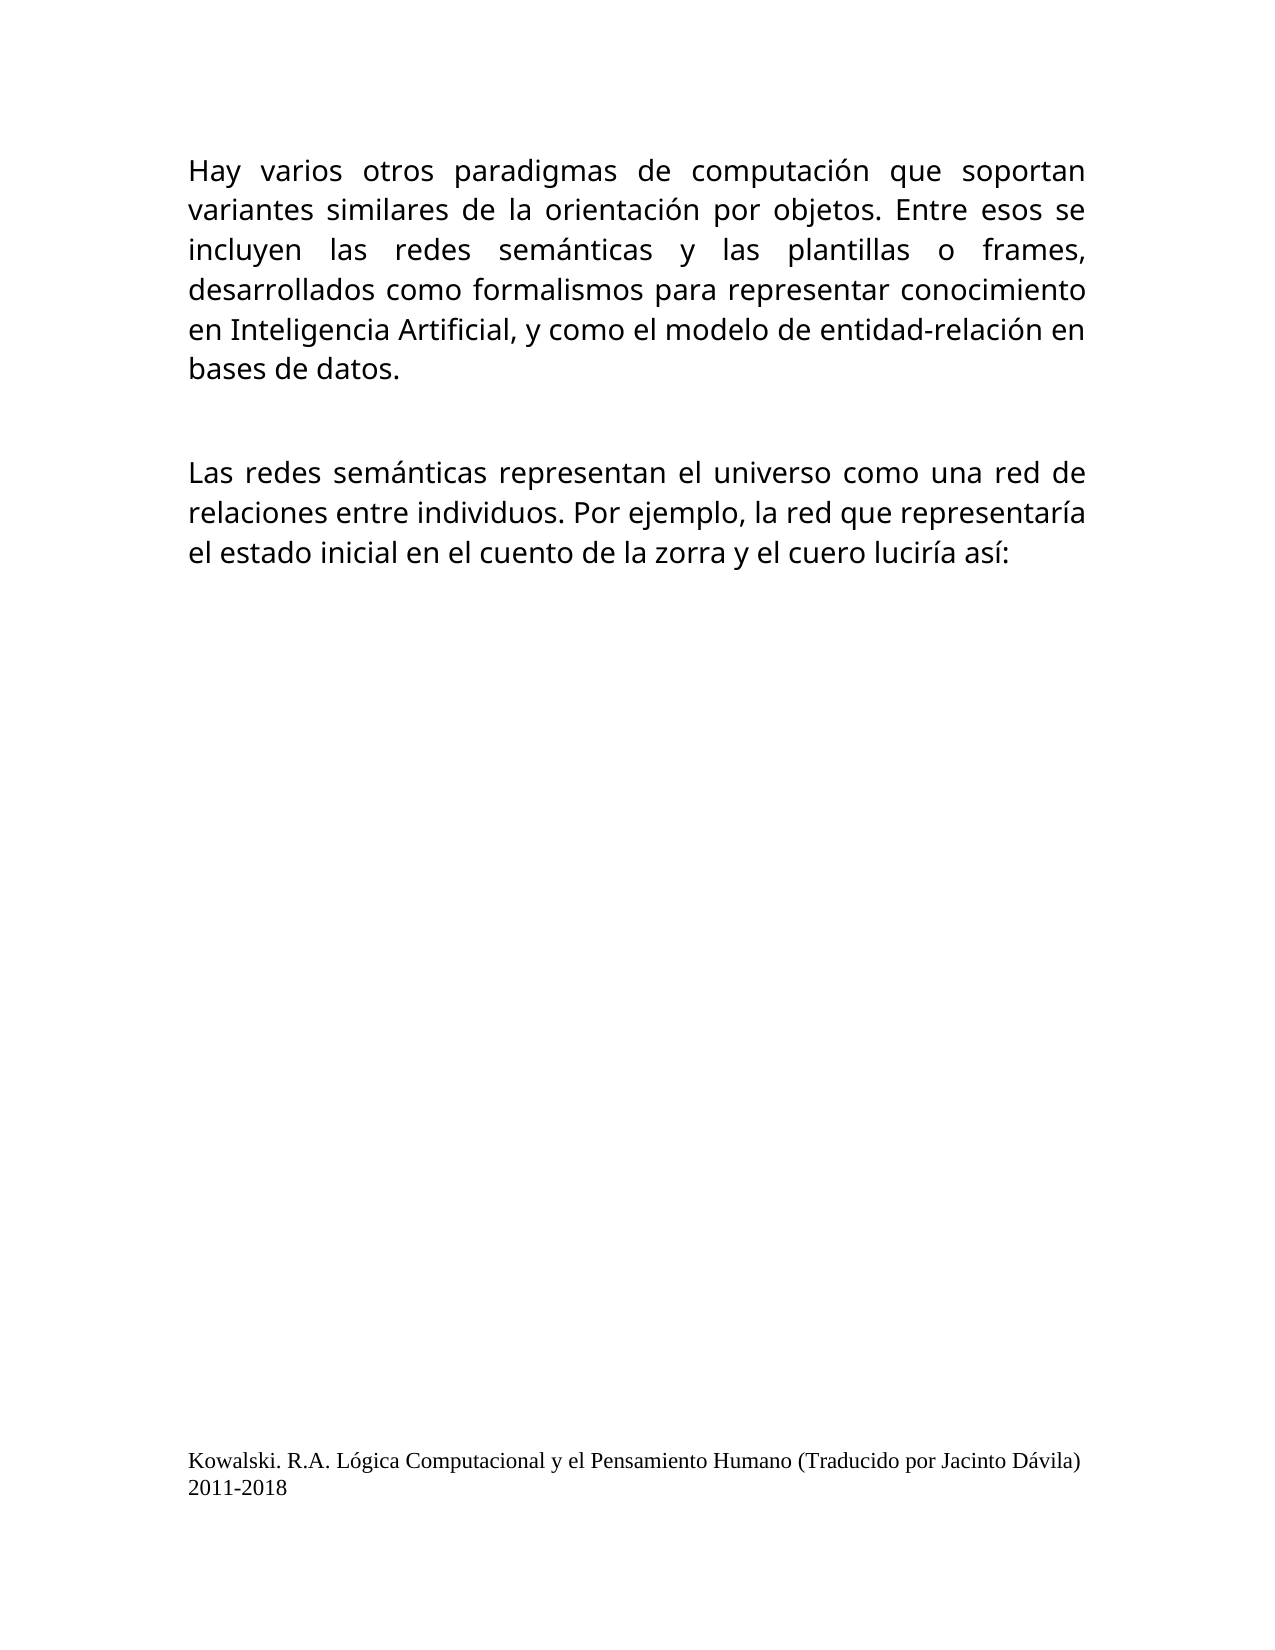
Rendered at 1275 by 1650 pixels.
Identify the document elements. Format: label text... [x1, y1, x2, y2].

text Las redes semánticas representan el universo como una red de relaciones entre individuos. Por ejemplo, la red que representaría el estado inicial en el cuento de la zorra y el cuero luciría así: [188, 453, 1087, 572]
text Hay varios otros paradigmas de computación que soportan variantes similares de la orientación por objetos. Entre esos se incluyen las redes semánticas y las plantillas o frames, desarrollados como formalismos para representar conocimiento en Inteligencia Artificial, y como el modelo de entidad-relación en bases de datos. [188, 150, 1087, 388]
